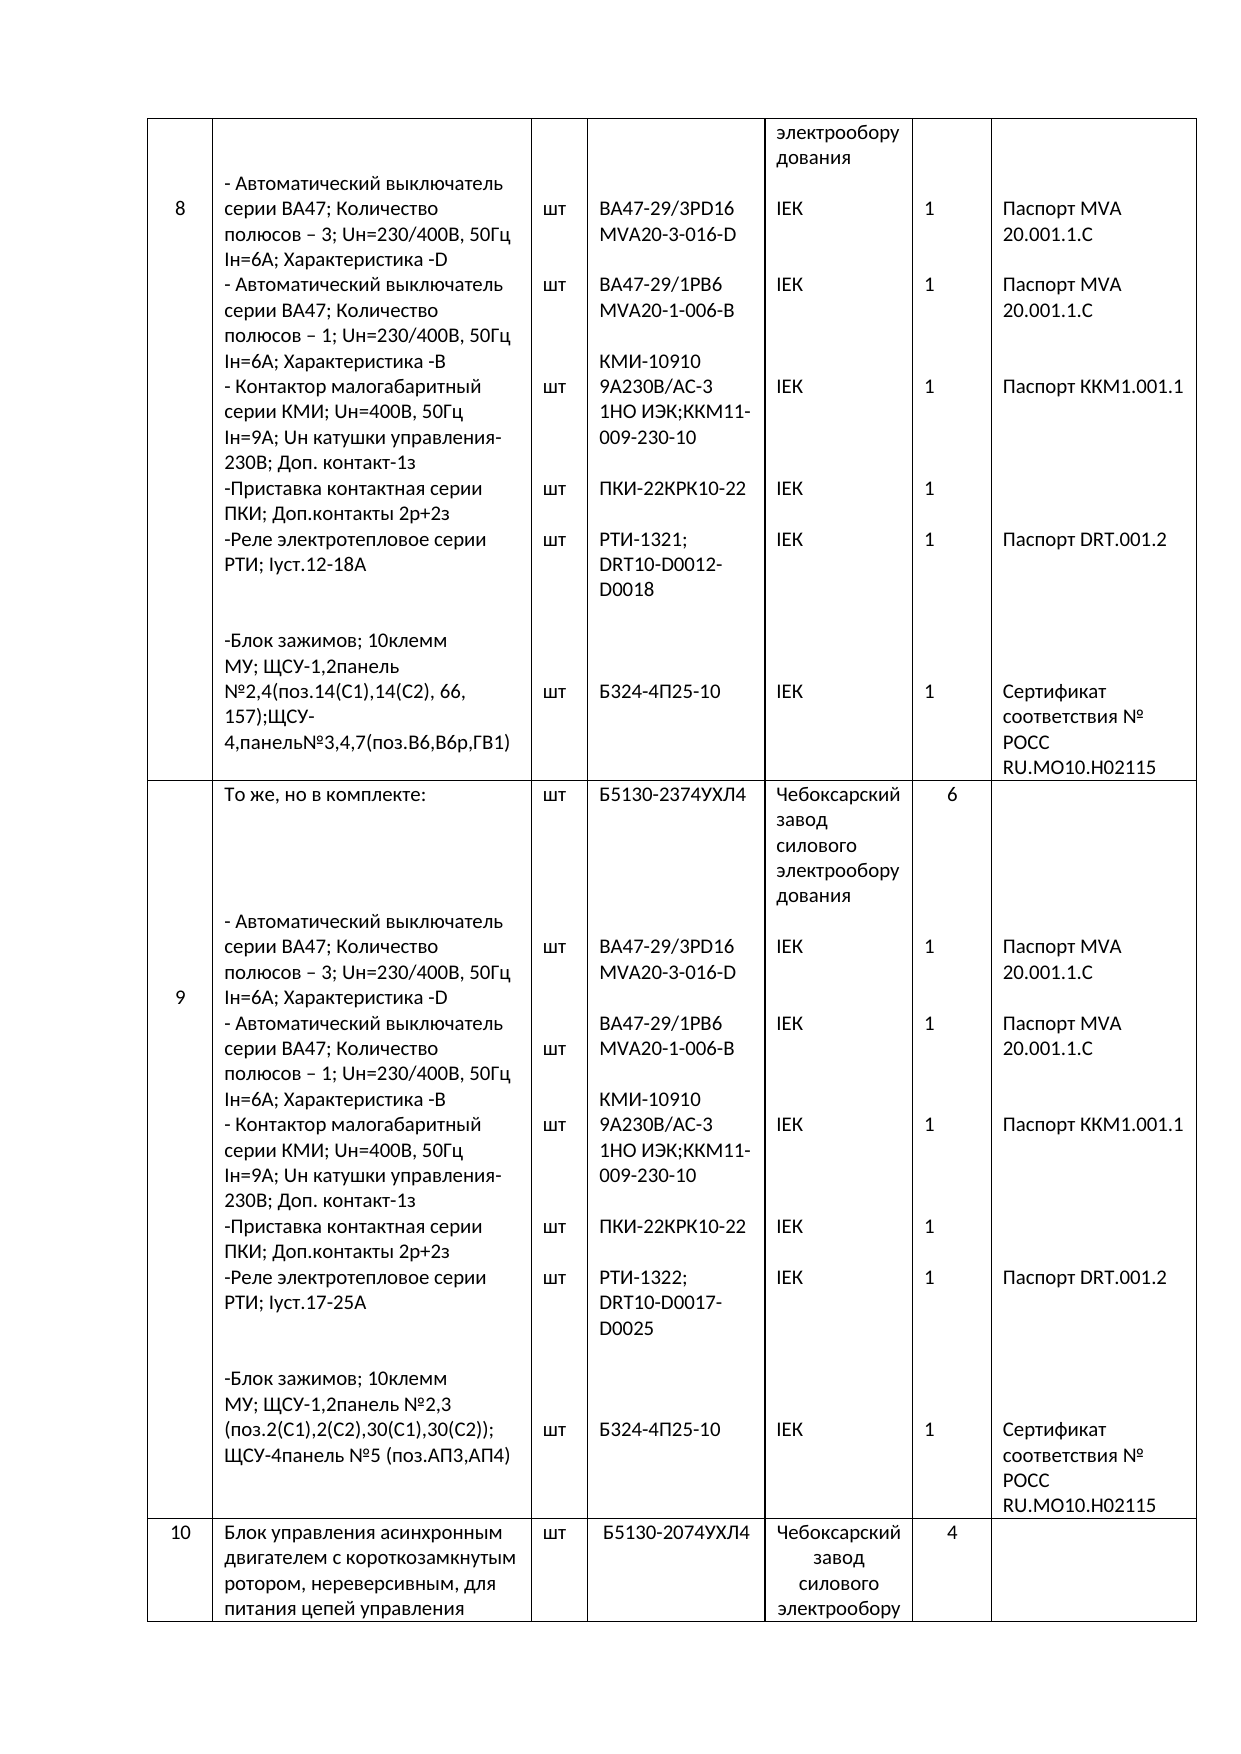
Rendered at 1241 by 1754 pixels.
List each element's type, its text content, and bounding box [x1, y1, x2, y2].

table_cell 8 [148, 119, 212, 780]
table_cell 4 [913, 1519, 991, 1621]
table_cell Б5130-2074УХЛ4 [588, 1519, 764, 1621]
table_cell [992, 1519, 1196, 1621]
table_cell шт [532, 1519, 587, 1621]
table_cell Паспорт МVA 20.001.1.С Паспорт МVA 20.001.1.С Паспорт ККМ1.001.1 Паспорт DRT.001.2 Сертификат соответствия № РОСС RU.MO10.H02115 [992, 781, 1196, 1518]
table_cell То же, но в комплекте: - Автоматический выключатель серии ВА47; Количество полюсов – 3; Uн=230/400В, 50Гц Iн=6А; Характеристика -D - Автоматический выключатель серии ВА47; Количество полюсов – 1; Uн=230/400В, 50Гц Iн=6А; Характеристика -В - Контактор малогабаритный серии КМИ; Uн=400В, 50Гц Iн=9А; Uн катушки управления-230В; Доп. контакт-1з -Приставка контактная серии ПКИ; Доп.контакты 2р+2з -Реле электротепловое серии РТИ; Iуст.17-25А -Блок зажимов; 10клемм МУ; ЩСУ-1,2панель №2,3 (поз.2(С1),2(С2),30(С1),30(С2)); ЩСУ-4панель №5 (поз.АП3,АП4) [213, 781, 531, 1518]
table_cell 10 [148, 1519, 212, 1621]
table_cell 1 1 1 1 1 1 [913, 119, 991, 780]
table_cell шт шт шт шт шт шт [532, 119, 587, 780]
table_cell 6 1 1 1 1 1 1 [913, 781, 991, 1518]
table_cell Чебоксарский завод силового электрообору [766, 1519, 912, 1621]
table_cell электрооборудования IЕК IЕК IЕК IЕК IЕК IЕК [766, 119, 912, 780]
table_cell ВА47-29/3РD16 MVA20-3-016-D ВА47-29/1РВ6 MVA20-1-006-В КМИ-10910 9А230В/АС-3 1НО ИЭК;ККМ11-009-230-10 ПКИ-22КРК10-22 РТИ-1321; DRT10-D0012-D0018 Б324-4П25-10 [588, 119, 764, 780]
table_cell - Автоматический выключатель серии ВА47; Количество полюсов – 3; Uн=230/400В, 50Гц Iн=6А; Характеристика -D - Автоматический выключатель серии ВА47; Количество полюсов – 1; Uн=230/400В, 50Гц Iн=6А; Характеристика -В - Контактор малогабаритный серии КМИ; Uн=400В, 50Гц Iн=9А; Uн катушки управления-230В; Доп. контакт-1з -Приставка контактная серии ПКИ; Доп.контакты 2р+2з -Реле электротепловое серии РТИ; Iуст.12-18А -Блок зажимов; 10клемм МУ; ЩСУ-1,2панель №2,4(поз.14(С1),14(С2), 66, 157);ЩСУ-4,панель№3,4,7(поз.В6,В6р,ГВ1) [213, 119, 531, 780]
table_cell Б5130-2374УХЛ4 ВА47-29/3РD16 MVA20-3-016-D ВА47-29/1РВ6 MVA20-1-006-В КМИ-10910 9А230В/АС-3 1НО ИЭК;ККМ11-009-230-10 ПКИ-22КРК10-22 РТИ-1322; DRT10-D0017-D0025 Б324-4П25-10 [588, 781, 764, 1518]
table_cell Блок управления асинхронным двигателем с короткозамкнутым ротором, нереверсивным, для питания цепей управления [213, 1519, 531, 1621]
table_cell Чебоксарский завод силового электрооборудования IЕК IЕК IЕК IЕК IЕК IЕК [766, 781, 912, 1518]
table_cell шт шт шт шт шт шт шт [532, 781, 587, 1518]
table_cell 9 [148, 781, 212, 1518]
table_cell Паспорт МVA 20.001.1.С Паспорт МVA 20.001.1.С Паспорт ККМ1.001.1 Паспорт DRT.001.2 Сертификат соответствия № РОСС RU.MO10.H02115 [992, 119, 1196, 780]
